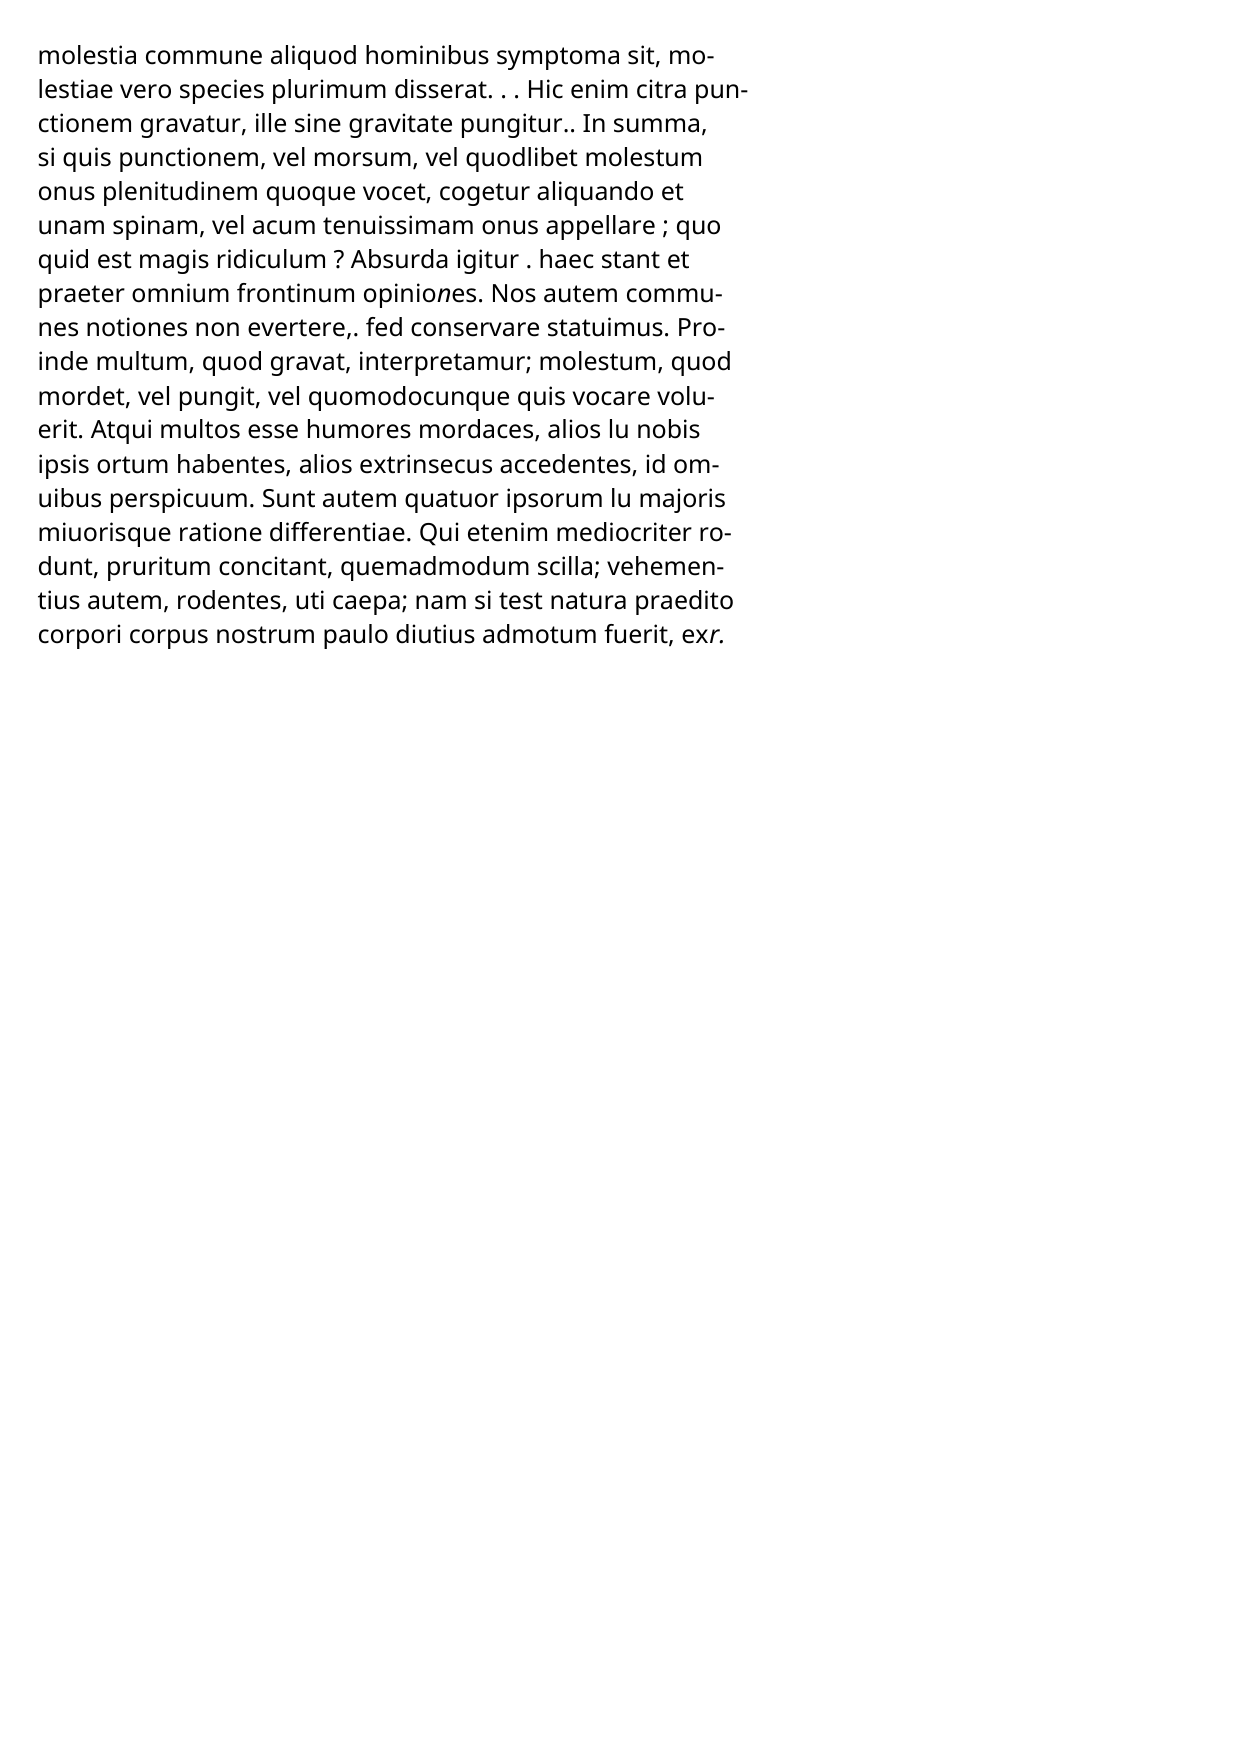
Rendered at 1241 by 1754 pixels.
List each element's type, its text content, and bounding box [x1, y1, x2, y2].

text molestia commune aliquod hominibus symptoma sit, mo- lestiae vero species plurimum disserat. . . Hic enim citra pun- ctionem gravatur, ille sine gravitate pungitur.. In summa, si quis punctionem, vel morsum, vel quodlibet molestum onus plenitudinem quoque vocet, cogetur aliquando et unam spinam, vel acum tenuissimam onus appellare ; quo quid est magis ridiculum ? Absurda igitur . haec stant et praeter omnium frontinum opiniones. Nos autem commu- nes notiones non evertere,. fed conservare statuimus. Pro- inde multum, quod gravat, interpretamur; molestum, quod mordet, vel pungit, vel quomodocunque quis vocare volu- erit. Atqui multos esse humores mordaces, alios lu nobis ipsis ortum habentes, alios extrinsecus accedentes, id om- uibus perspicuum. Sunt autem quatuor ipsorum lu majoris miuorisque ratione differentiae. Qui etenim mediocriter ro- dunt, pruritum concitant, quemadmodum scilla; vehemen- tius autem, rodentes, uti caepa; nam si test natura praedito corpori corpus nostrum paulo diutius admotum fuerit, exr. [37, 37, 1203, 651]
